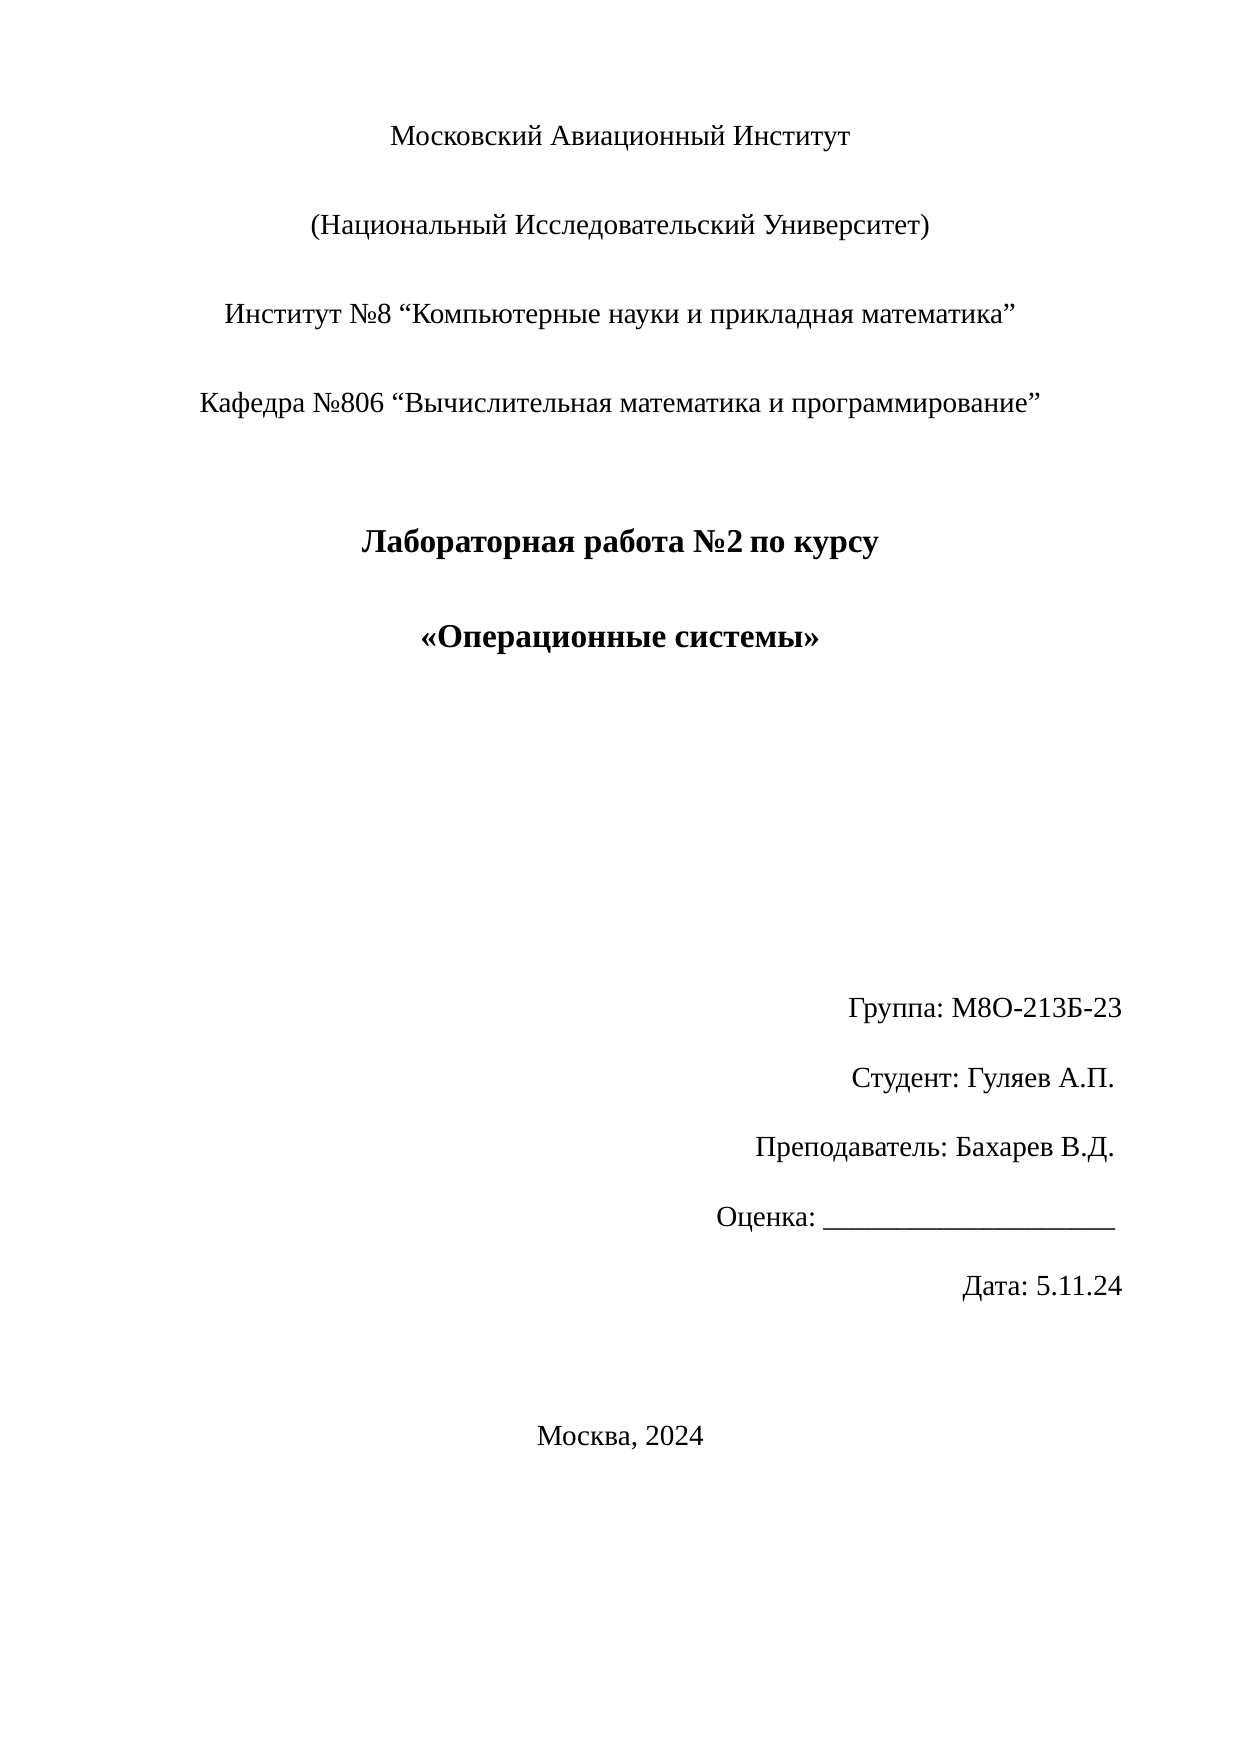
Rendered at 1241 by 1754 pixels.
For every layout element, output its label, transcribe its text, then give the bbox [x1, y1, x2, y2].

text Институт №8 “Компьютерные науки и прикладная математика” [118, 296, 1122, 329]
text Кафедра №806 “Вычислительная математика и программирование” [118, 385, 1122, 418]
text Преподаватель: Бахарев В.Д. [118, 1129, 1122, 1163]
text Студент: Гуляев А.П. [118, 1060, 1122, 1093]
text Москва, 2024 [118, 1418, 1122, 1452]
text «Операционные системы» [118, 617, 1122, 655]
text Дата: 5.11.24 [118, 1268, 1122, 1302]
text Группа: М8О-213Б-23 [118, 991, 1122, 1024]
text Лабораторная работа №2 по курсу [118, 522, 1122, 560]
text Московский Авиационный Институт [118, 118, 1122, 152]
text (Национальный Исследовательский Университет) [118, 207, 1122, 241]
text Оценка: ____________________ [118, 1199, 1122, 1232]
